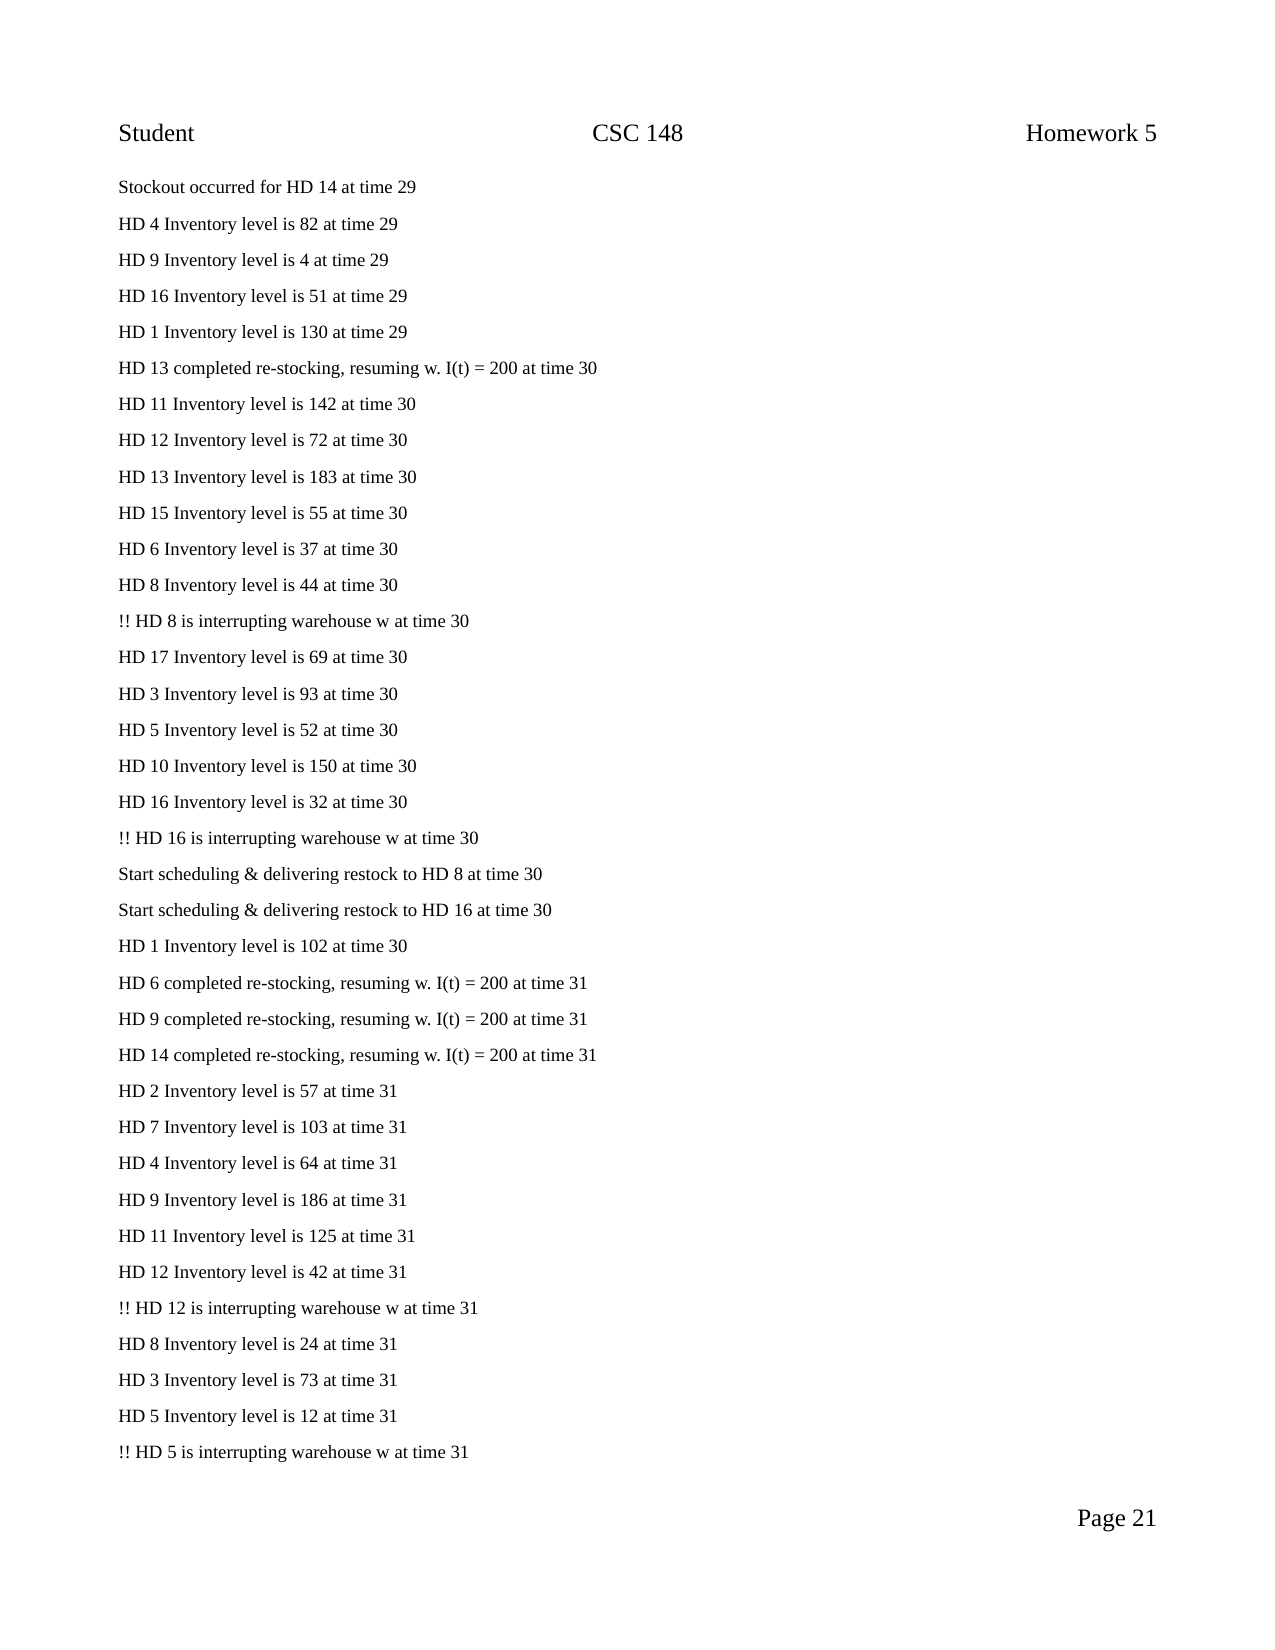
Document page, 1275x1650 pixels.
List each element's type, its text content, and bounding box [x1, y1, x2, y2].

text !! HD 5 is interrupting warehouse w at time 31 [118, 1441, 1157, 1463]
text HD 16 Inventory level is 32 at time 30 [118, 791, 1157, 812]
text HD 1 Inventory level is 102 at time 30 [118, 935, 1157, 957]
text Stockout occurred for HD 14 at time 29 [118, 176, 1157, 198]
text HD 17 Inventory level is 69 at time 30 [118, 646, 1157, 668]
text HD 8 Inventory level is 24 at time 31 [118, 1333, 1157, 1354]
text HD 5 Inventory level is 12 at time 31 [118, 1405, 1157, 1427]
text HD 4 Inventory level is 64 at time 31 [118, 1152, 1157, 1174]
text HD 12 Inventory level is 42 at time 31 [118, 1261, 1157, 1282]
text HD 9 Inventory level is 4 at time 29 [118, 249, 1157, 270]
text HD 8 Inventory level is 44 at time 30 [118, 574, 1157, 596]
text !! HD 16 is interrupting warehouse w at time 30 [118, 827, 1157, 848]
text HD 6 completed re-stocking, resuming w. I(t) = 200 at time 31 [118, 972, 1157, 993]
text Start scheduling & delivering restock to HD 8 at time 30 [118, 863, 1157, 885]
text !! HD 12 is interrupting warehouse w at time 31 [118, 1297, 1157, 1318]
text HD 3 Inventory level is 73 at time 31 [118, 1369, 1157, 1391]
text HD 15 Inventory level is 55 at time 30 [118, 502, 1157, 523]
text HD 5 Inventory level is 52 at time 30 [118, 718, 1157, 740]
text HD 6 Inventory level is 37 at time 30 [118, 538, 1157, 559]
text HD 1 Inventory level is 130 at time 29 [118, 321, 1157, 342]
text HD 11 Inventory level is 125 at time 31 [118, 1224, 1157, 1246]
text HD 11 Inventory level is 142 at time 30 [118, 393, 1157, 415]
text HD 13 completed re-stocking, resuming w. I(t) = 200 at time 30 [118, 357, 1157, 379]
text Start scheduling & delivering restock to HD 16 at time 30 [118, 899, 1157, 921]
text HD 7 Inventory level is 103 at time 31 [118, 1116, 1157, 1138]
text HD 13 Inventory level is 183 at time 30 [118, 466, 1157, 487]
text HD 12 Inventory level is 72 at time 30 [118, 429, 1157, 451]
text HD 9 Inventory level is 186 at time 31 [118, 1188, 1157, 1210]
text HD 9 completed re-stocking, resuming w. I(t) = 200 at time 31 [118, 1008, 1157, 1029]
text HD 16 Inventory level is 51 at time 29 [118, 285, 1157, 306]
text HD 2 Inventory level is 57 at time 31 [118, 1080, 1157, 1102]
text HD 14 completed re-stocking, resuming w. I(t) = 200 at time 31 [118, 1044, 1157, 1065]
text HD 10 Inventory level is 150 at time 30 [118, 755, 1157, 776]
text HD 3 Inventory level is 93 at time 30 [118, 682, 1157, 704]
text HD 4 Inventory level is 82 at time 29 [118, 212, 1157, 234]
text !! HD 8 is interrupting warehouse w at time 30 [118, 610, 1157, 632]
